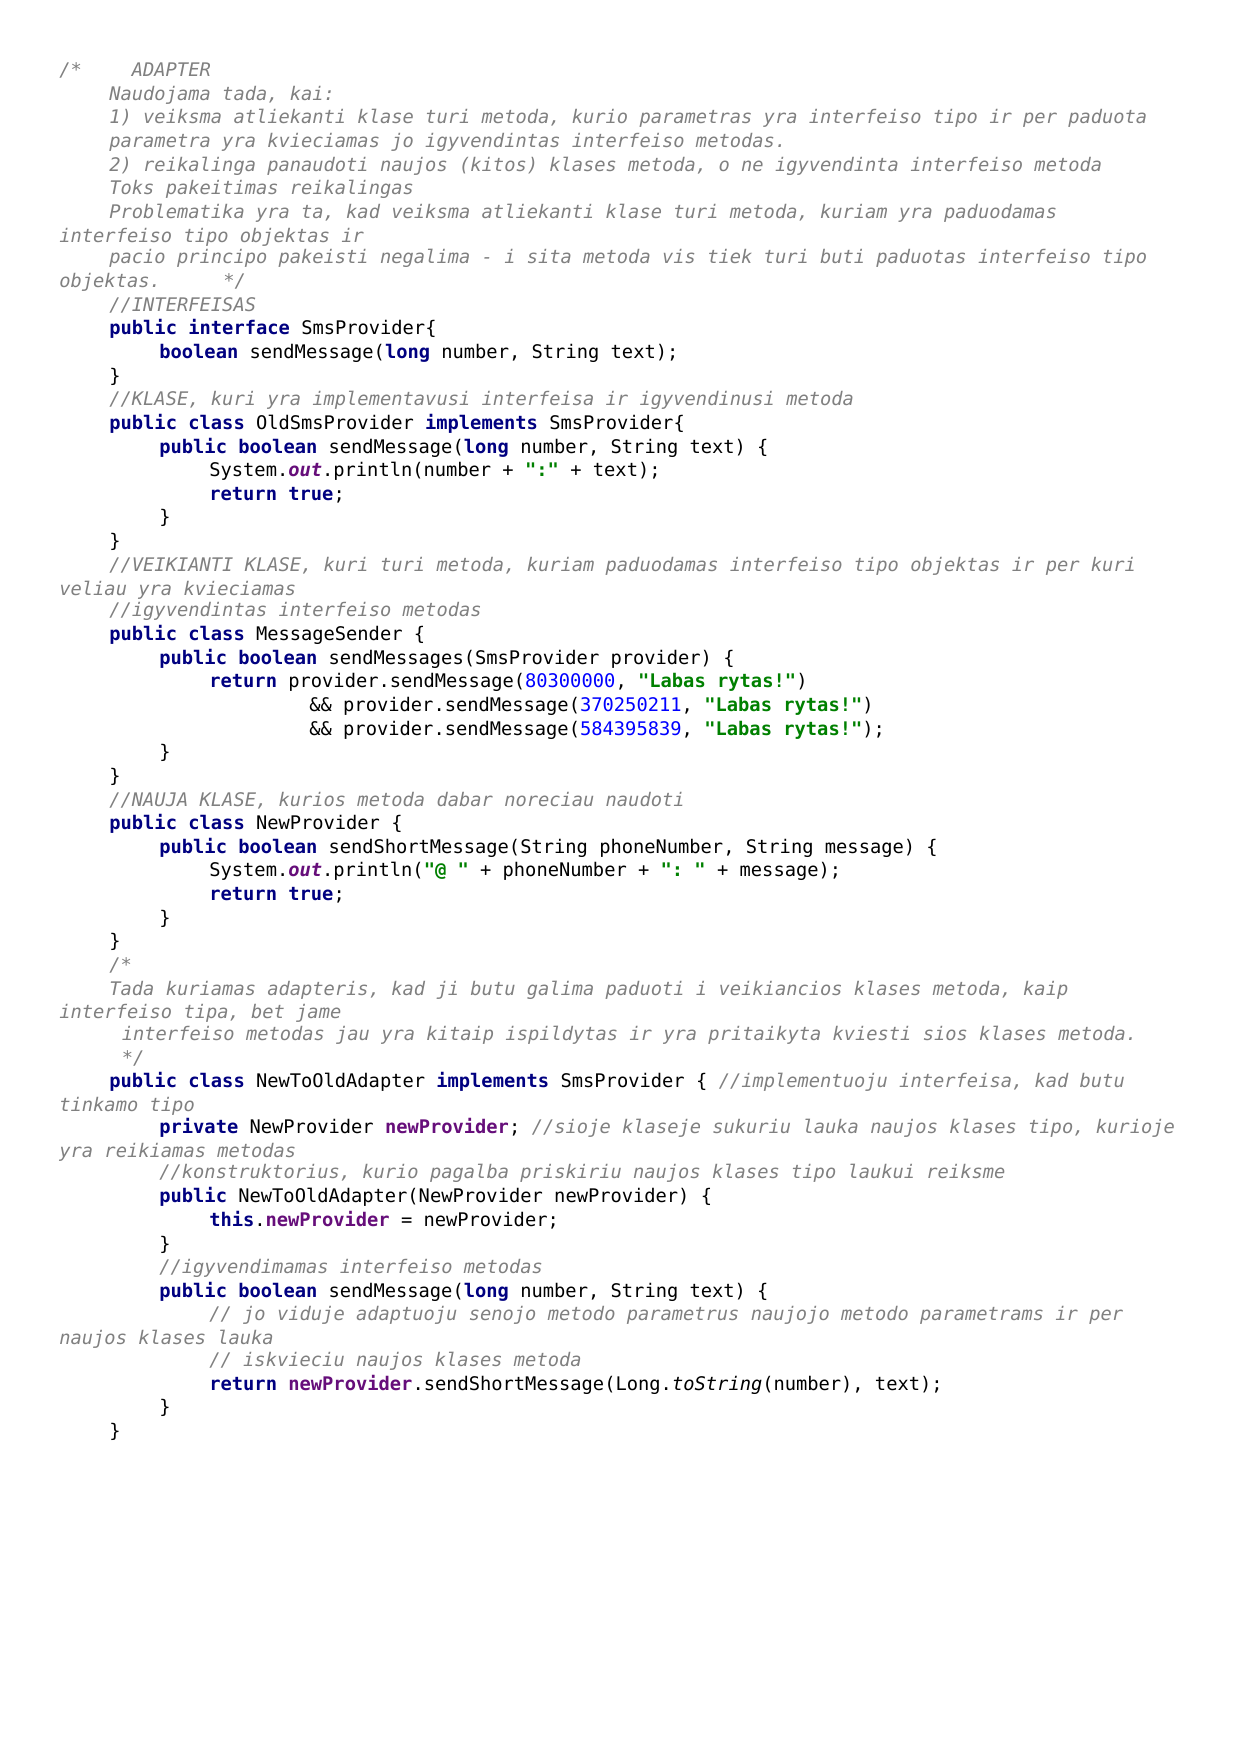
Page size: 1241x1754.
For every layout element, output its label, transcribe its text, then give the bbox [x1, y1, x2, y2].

text Problematika yra ta, kad veiksma atliekanti klase turi metoda, kuriam yra paduodamas interfeiso tipo objektas ir [59, 201, 1181, 246]
text // iskvieciu naujos klases metoda [59, 1349, 1181, 1373]
text return true; [59, 883, 1181, 907]
text public class NewToOldAdapter implements SmsProvider { //implementuoju interfeisa, kad butu tinkamo tipo [59, 1071, 1181, 1116]
text boolean sendMessage(long number, String text); [59, 341, 1181, 365]
text && provider.sendMessage(584395839, "Labas rytas!"); [59, 718, 1181, 741]
text //igyvendintas interfeiso metodas [59, 599, 1181, 623]
text } [59, 1420, 1181, 1443]
text public class OldSmsProvider implements SmsProvider{ [59, 412, 1181, 436]
text private NewProvider newProvider; //sioje klaseje sukuriu lauka naujos klases tipo, kurioje yra reikiamas metodas [59, 1116, 1181, 1162]
text System.out.println(number + ":" + text); [59, 459, 1181, 483]
text } [59, 741, 1181, 765]
text //KLASE, kuri yra implementavusi interfeisa ir igyvendinusi metoda [59, 388, 1181, 412]
text /* [59, 954, 1181, 978]
text } [59, 507, 1181, 530]
text public boolean sendMessage(long number, String text) { [59, 436, 1181, 459]
text pacio principo pakeisti negalima - i sita metoda vis tiek turi buti paduotas interfeiso tipo objektas. */ [59, 246, 1181, 294]
text public NewToOldAdapter(NewProvider newProvider) { [59, 1185, 1181, 1209]
text } [59, 765, 1181, 788]
text Tada kuriamas adapteris, kad ji butu galima paduoti i veikiancios klases metoda, kaip interfeiso tipa, bet jame [59, 978, 1181, 1023]
text //VEIKIANTI KLASE, kuri turi metoda, kuriam paduodamas interfeiso tipo objektas ir per kuri veliau yra kvieciamas [59, 554, 1181, 599]
text return newProvider.sendShortMessage(Long.toString(number), text); [59, 1373, 1181, 1396]
text 2) reikalinga panaudoti naujos (kitos) klases metoda, o ne igyvendinta interfeiso metoda [59, 154, 1181, 177]
text interfeiso metodas jau yra kitaip ispildytas ir yra pritaikyta kviesti sios klases metoda. [59, 1023, 1181, 1047]
text Toks pakeitimas reikalingas [59, 177, 1181, 201]
text } [59, 1232, 1181, 1256]
text parametra yra kvieciamas jo igyvendintas interfeiso metodas. [59, 130, 1181, 154]
text public class NewProvider { [59, 812, 1181, 836]
text // jo viduje adaptuoju senojo metodo parametrus naujojo metodo parametrams ir per naujos klases lauka [59, 1303, 1181, 1349]
text this.newProvider = newProvider; [59, 1209, 1181, 1232]
text return true; [59, 483, 1181, 507]
text public class MessageSender { [59, 623, 1181, 647]
text public boolean sendMessages(SmsProvider provider) { [59, 647, 1181, 670]
text */ [59, 1047, 1181, 1071]
text //igyvendimamas interfeiso metodas [59, 1256, 1181, 1280]
text } [59, 907, 1181, 930]
text Naudojama tada, kai: [59, 83, 1181, 106]
text System.out.println("@ " + phoneNumber + ": " + message); [59, 859, 1181, 883]
text public interface SmsProvider{ [59, 317, 1181, 341]
text && provider.sendMessage(370250211, "Labas rytas!") [59, 694, 1181, 718]
text } [59, 930, 1181, 954]
text /* ADAPTER [59, 59, 1181, 83]
text } [59, 365, 1181, 388]
text } [59, 530, 1181, 554]
text } [59, 1396, 1181, 1420]
text //konstruktorius, kurio pagalba priskiriu naujos klases tipo laukui reiksme [59, 1162, 1181, 1185]
text public boolean sendShortMessage(String phoneNumber, String message) { [59, 836, 1181, 859]
text //NAUJA KLASE, kurios metoda dabar noreciau naudoti [59, 788, 1181, 812]
text //INTERFEISAS [59, 294, 1181, 317]
text 1) veiksma atliekanti klase turi metoda, kurio parametras yra interfeiso tipo ir per paduota [59, 106, 1181, 130]
text public boolean sendMessage(long number, String text) { [59, 1280, 1181, 1303]
text return provider.sendMessage(80300000, "Labas rytas!") [59, 670, 1181, 694]
